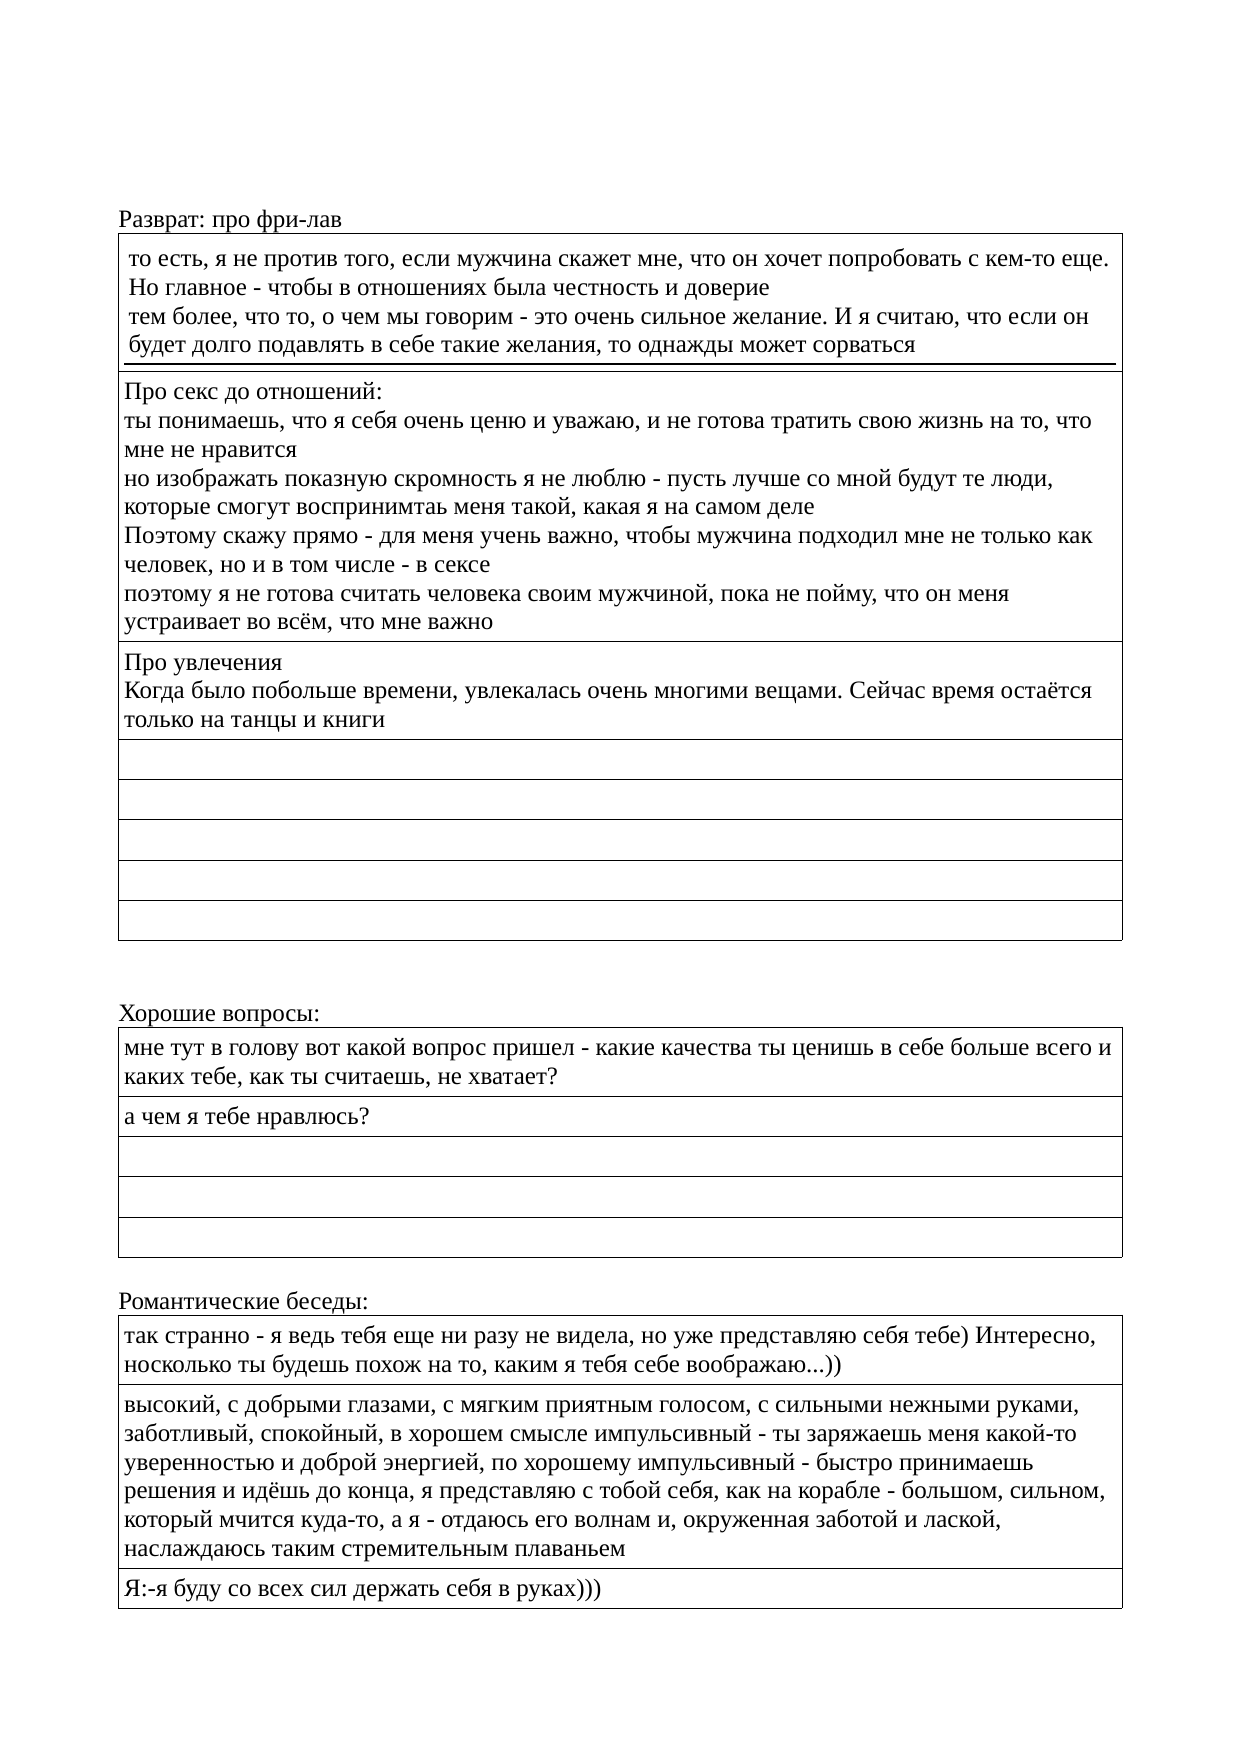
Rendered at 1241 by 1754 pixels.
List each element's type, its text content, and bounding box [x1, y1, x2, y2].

table_header мне тут в голову вот какой вопрос пришел - какие качества ты ценишь в себе больше всего и каких тебе, как ты считаешь, не хватает? [119, 1028, 1122, 1096]
table_header так странно - я ведь тебя еще ни разу не видела, но уже представляю себя тебе) Интересно, носколько ты будешь похож на то, каким я тебя себе воображаю...)) [119, 1316, 1122, 1383]
table_cell [119, 820, 1122, 859]
table_cell [119, 861, 1122, 900]
table_cell а чем я тебе нравлюсь? [119, 1097, 1122, 1136]
table_cell Про секс до отношений: ты понимаешь, что я себя очень ценю и уважаю, и не готова тратить свою жизнь на то, что мне не нравится но изображать показную скромность я не люблю - пусть лучше со мной будут те люди, которые смогут воспринимтаь меня такой, какая я на самом деле Поэтому скажу прямо - для меня учень важно, чтобы мужчина подходил мне не только как человек, но и в том числе - в сексе поэтому я не готова считать человека своим мужчиной, пока не пойму, что он меня устраивает во всём, что мне важно [119, 372, 1122, 641]
table_cell Про увлечения Когда было побольше времени, увлекалась очень многими вещами. Сейчас время остаётся только на танцы и книги [119, 642, 1122, 739]
table_cell [119, 901, 1122, 940]
table_header то есть, я не против того, если мужчина скажет мне, что он хочет попробовать с кем-то еще. Но главное - чтобы в отношениях была честность и доверие тем более, что то, о чем мы говорим - это очень сильное желание. И я считаю, что если он будет долго подавлять в себе такие желания, то однажды может сорваться [119, 234, 1122, 371]
table_cell [119, 1177, 1122, 1217]
table_cell высокий, с добрыми глазами, с мягким приятным голосом, с сильными нежными руками, заботливый, спокойный, в хорошем смысле импульсивный - ты заряжаешь меня какой-то уверенностью и доброй энергией, по хорошему импульсивный - быстро принимаешь решения и идёшь до конца, я представляю с тобой себя, как на корабле - большом, сильном, который мчится куда-то, а я - отдаюсь его волнам и, окруженная заботой и лаской, наслаждаюсь таким стремительным плаваньем [119, 1385, 1122, 1568]
table_cell [119, 780, 1122, 819]
table_cell [119, 1218, 1122, 1257]
text Хорошие вопросы: [118, 998, 1122, 1027]
table_cell [119, 1137, 1122, 1176]
table_cell [119, 740, 1122, 779]
text Разврат: про фри-лав [118, 204, 1122, 233]
table_cell Я:-я буду со всех сил держать себя в руках))) [119, 1569, 1122, 1608]
text Романтические беседы: [118, 1286, 1122, 1314]
